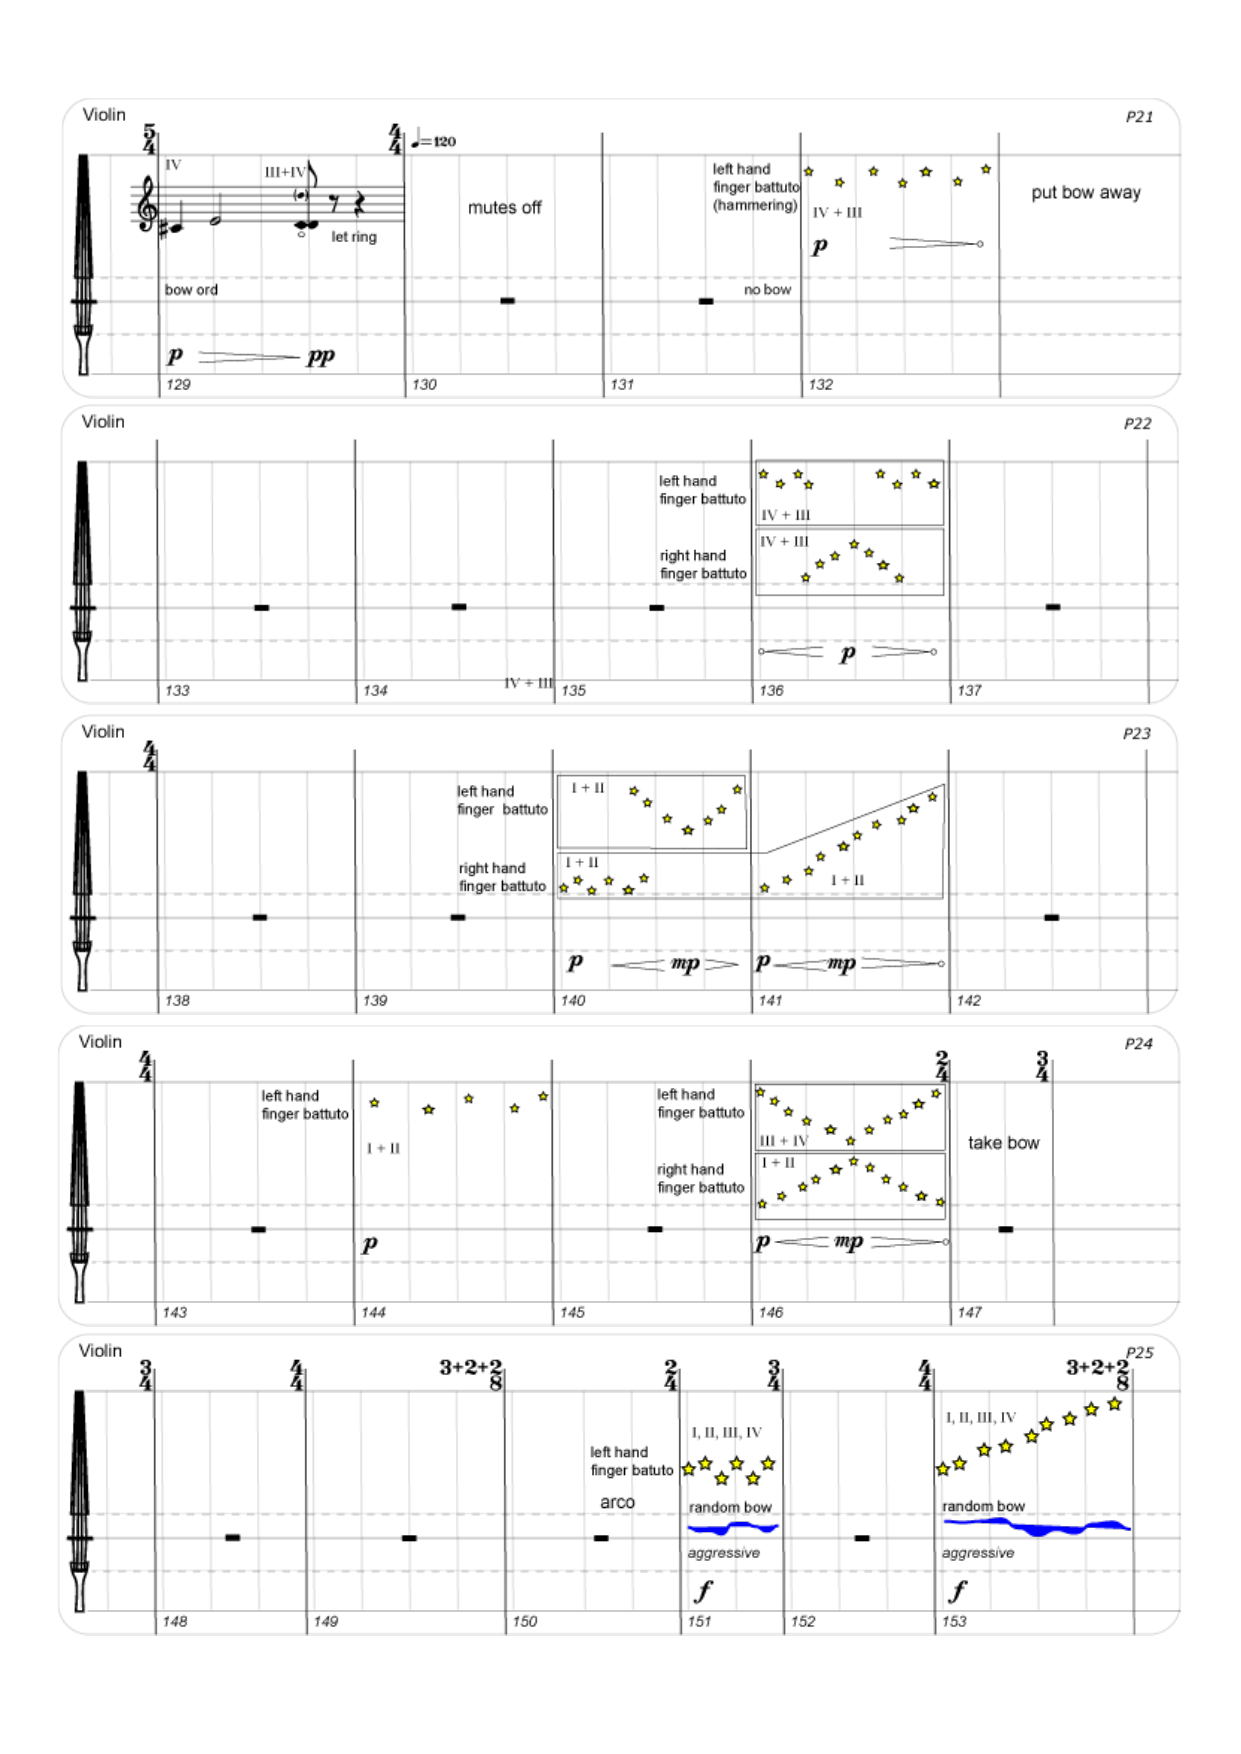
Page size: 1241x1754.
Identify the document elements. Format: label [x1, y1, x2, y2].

picture [57, 1025, 1181, 1327]
picture [57, 1333, 1182, 1636]
picture [61, 98, 1182, 399]
picture [60, 714, 1179, 1015]
picture [60, 404, 1179, 705]
